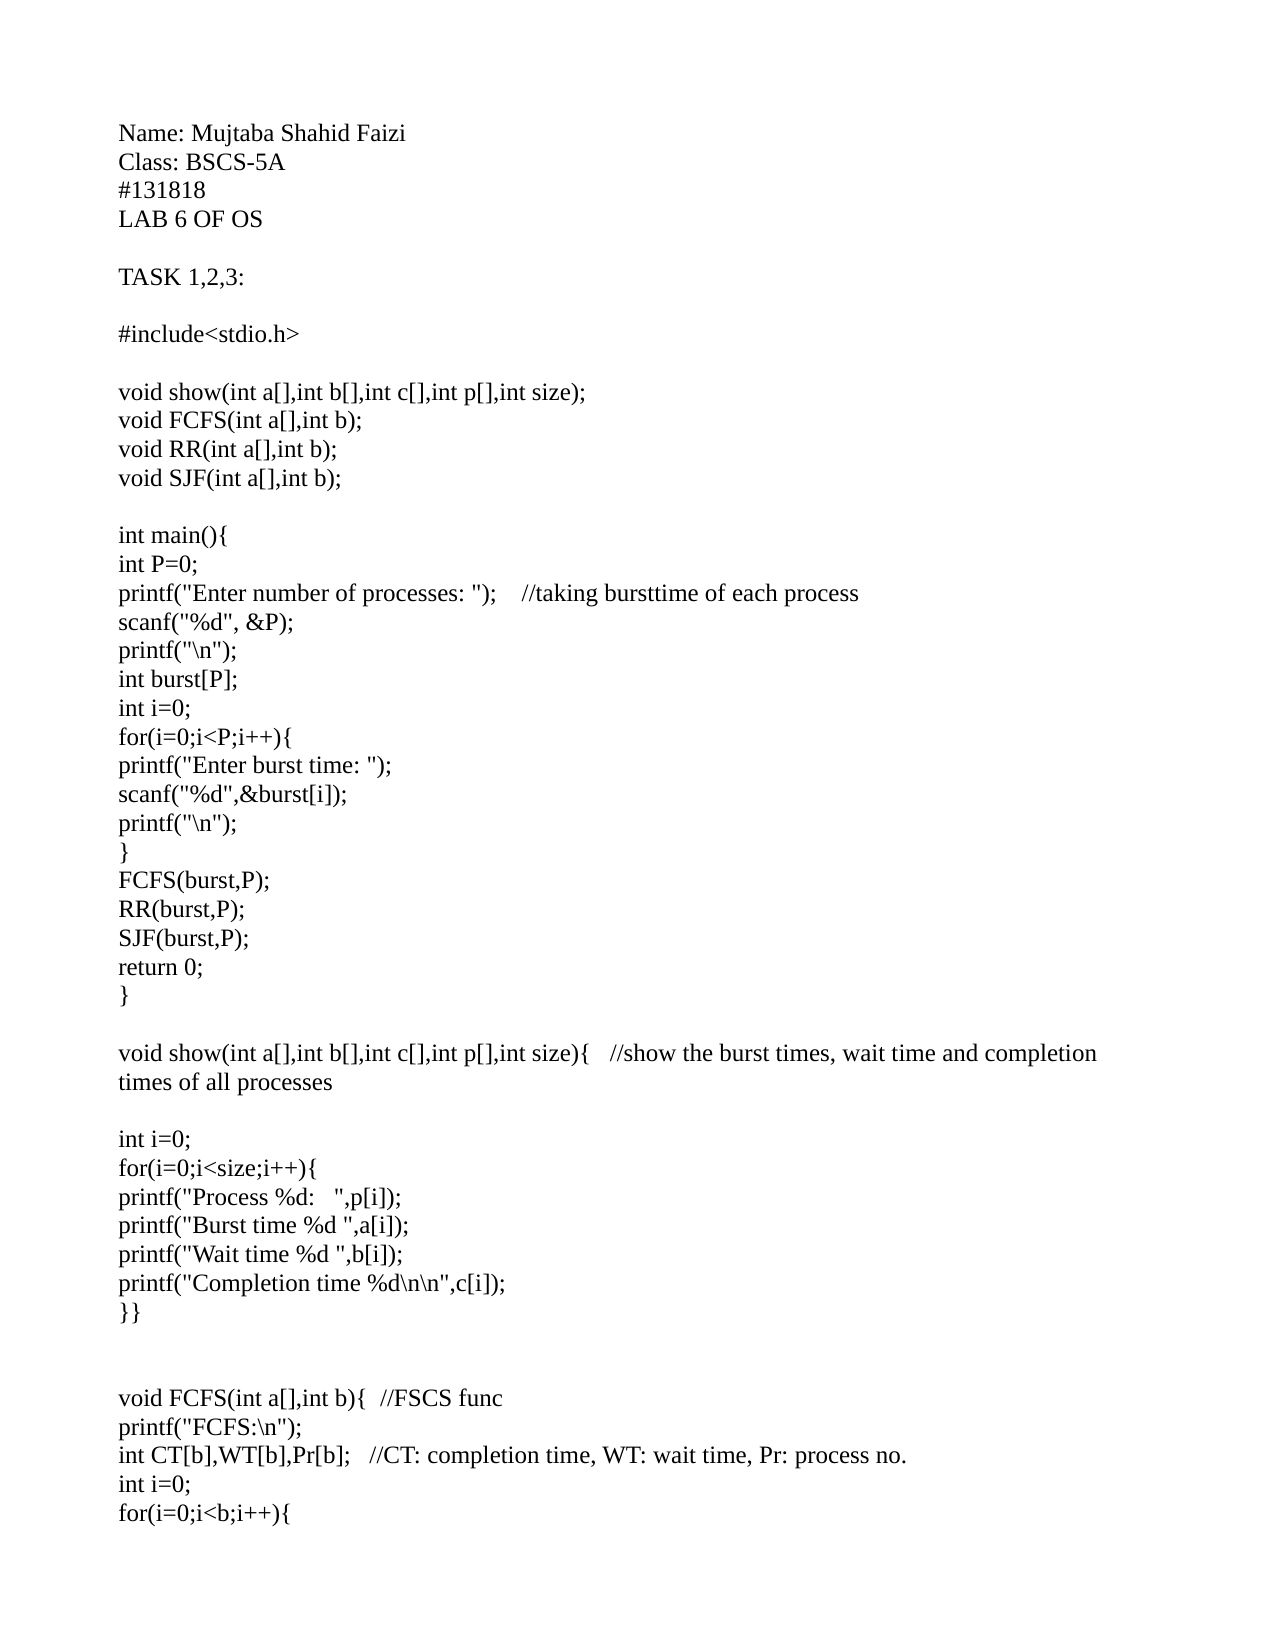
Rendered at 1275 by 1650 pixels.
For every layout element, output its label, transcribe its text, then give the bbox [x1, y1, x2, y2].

text int burst[P]; [118, 664, 1157, 693]
text int i=0; [118, 1469, 1157, 1498]
text } [118, 981, 1157, 1009]
text printf("Burst time %d ",a[i]); [118, 1211, 1157, 1239]
text int i=0; [118, 693, 1157, 722]
text void FCFS(int a[],int b); [118, 406, 1157, 434]
text TASK 1,2,3: [118, 262, 1157, 291]
text LAB 6 OF OS [118, 204, 1157, 233]
text scanf("%d",&burst[i]); [118, 779, 1157, 808]
text int P=0; [118, 549, 1157, 578]
text printf("Process %d: ",p[i]); [118, 1182, 1157, 1211]
text int main(){ [118, 521, 1157, 549]
text Name: Mujtaba Shahid Faizi [118, 118, 1157, 147]
text for(i=0;i<b;i++){ [118, 1498, 1157, 1527]
text scanf("%d", &P); [118, 607, 1157, 636]
text FCFS(burst,P); [118, 866, 1157, 894]
text void SJF(int a[],int b); [118, 463, 1157, 492]
text #include<stdio.h> [118, 319, 1157, 348]
text printf("FCFS:\n"); [118, 1412, 1157, 1441]
text void FCFS(int a[],int b){ //FSCS func [118, 1383, 1157, 1412]
text RR(burst,P); [118, 894, 1157, 923]
text printf("\n"); [118, 808, 1157, 837]
text Class: BSCS-5A [118, 147, 1157, 176]
text printf("\n"); [118, 636, 1157, 664]
text printf("Completion time %d\n\n",c[i]); [118, 1268, 1157, 1297]
text } [118, 837, 1157, 866]
text SJF(burst,P); [118, 923, 1157, 952]
text #131818 [118, 176, 1157, 204]
text printf("Wait time %d ",b[i]); [118, 1239, 1157, 1268]
text for(i=0;i<size;i++){ [118, 1153, 1157, 1182]
text for(i=0;i<P;i++){ [118, 722, 1157, 751]
text int i=0; [118, 1124, 1157, 1153]
text return 0; [118, 952, 1157, 981]
text void show(int a[],int b[],int c[],int p[],int size); [118, 377, 1157, 406]
text printf("Enter burst time: "); [118, 751, 1157, 779]
text printf("Enter number of processes: "); //taking bursttime of each process [118, 578, 1157, 607]
text void show(int a[],int b[],int c[],int p[],int size){ //show the burst times, wait time and completion times of all processes [118, 1038, 1157, 1096]
text void RR(int a[],int b); [118, 434, 1157, 463]
text int CT[b],WT[b],Pr[b]; //CT: completion time, WT: wait time, Pr: process no. [118, 1441, 1157, 1469]
text }} [118, 1297, 1157, 1326]
